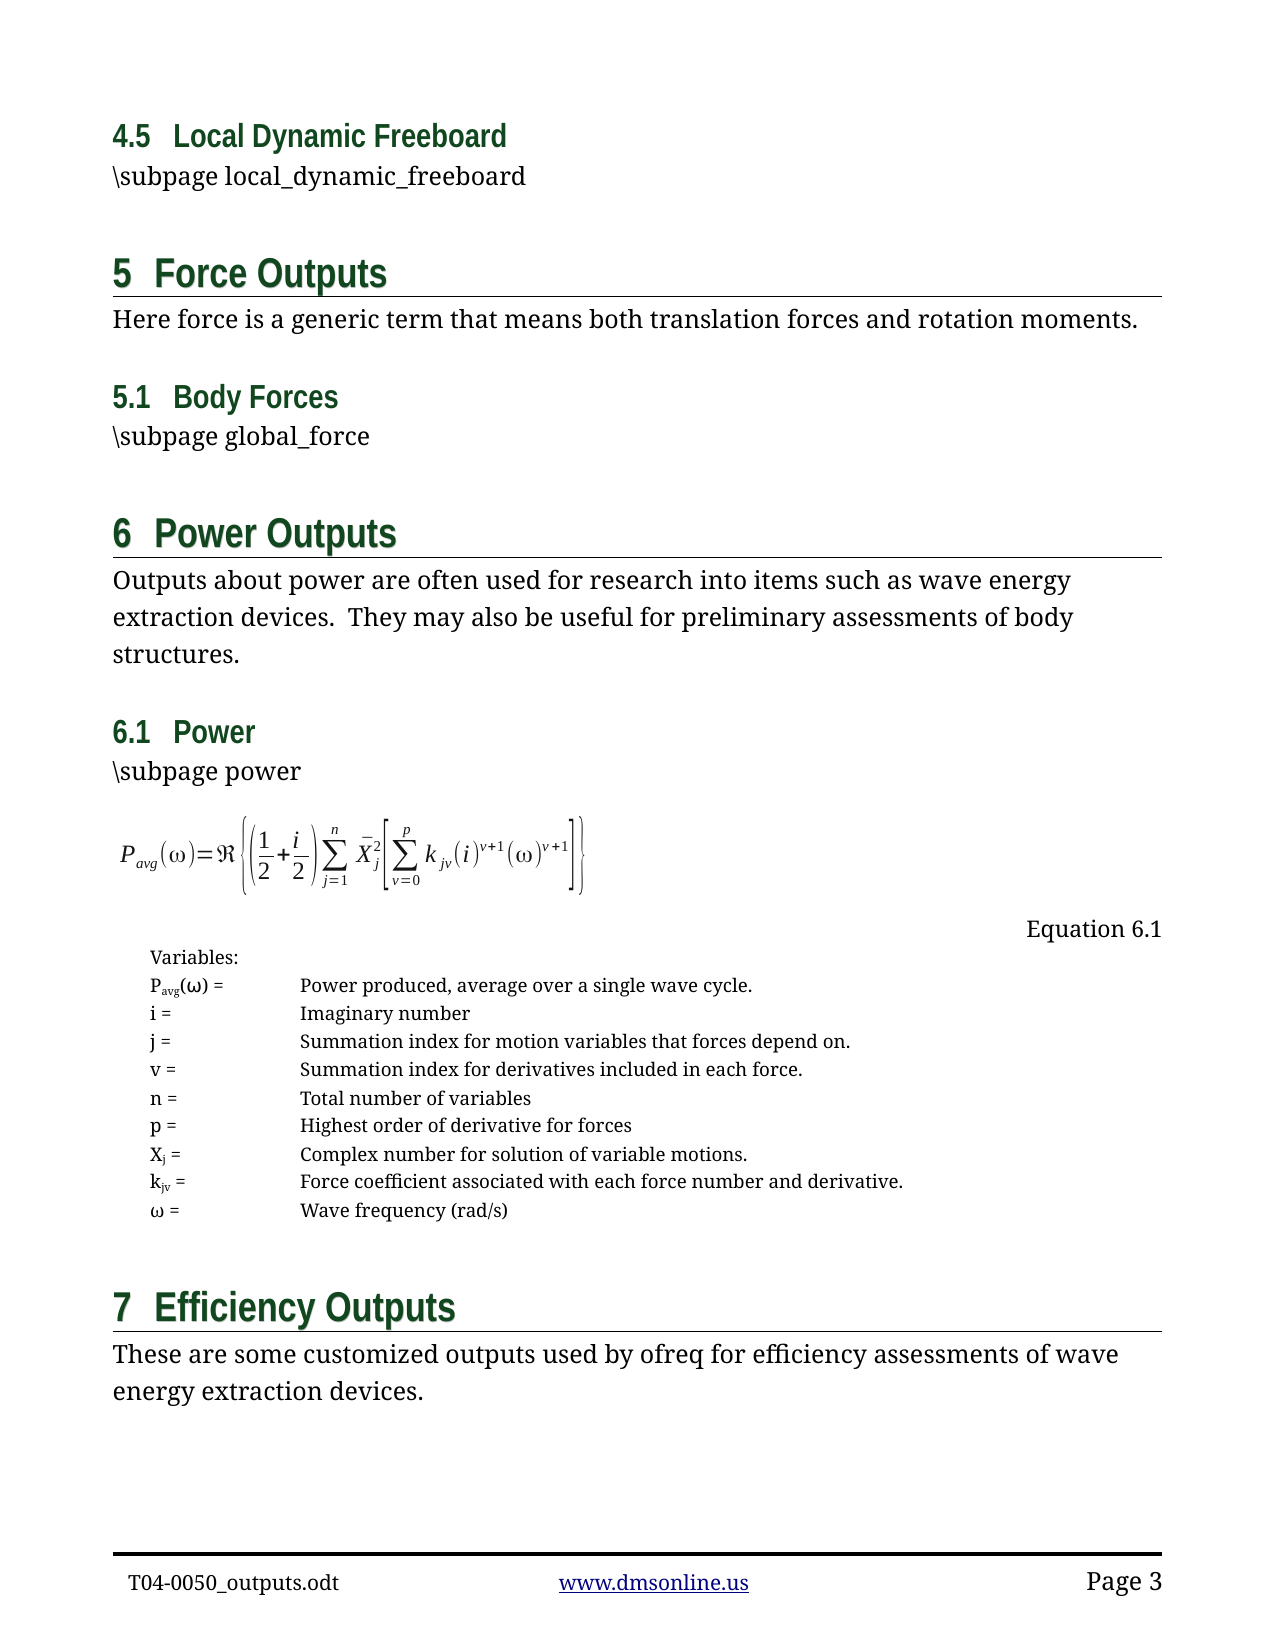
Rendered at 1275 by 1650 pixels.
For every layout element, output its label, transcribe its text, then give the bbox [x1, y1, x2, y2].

text kjv = Force coefficient associated with each force number and derivative. [150, 1169, 1162, 1194]
subtitle Efficiency Outputs [112, 1283, 1162, 1332]
subtitle Body Forces [112, 377, 1162, 415]
text Here force is a generic term that means both translation forces and rotation moments. [112, 302, 1162, 336]
text Equation 6.1 [112, 913, 1162, 945]
text These are some customized outputs used by ofreq for efficiency assessments of wave energy extraction devices. [112, 1336, 1162, 1408]
subtitle Power Outputs [112, 509, 1162, 558]
subtitle Force Outputs [112, 248, 1162, 297]
text i = Imaginary number [150, 1001, 1162, 1026]
text Xj = Complex number for solution of variable motions. [150, 1141, 1162, 1166]
text p = Highest order of derivative for forces [150, 1113, 1162, 1138]
text n = Total number of variables [150, 1085, 1162, 1110]
text Outputs about power are often used for research into items such as wave energy extraction devices. They may also be useful for preliminary assessments of body structures. [112, 562, 1162, 671]
text j = Summation index for motion variables that forces depend on. [150, 1029, 1162, 1054]
text ω = Wave frequency (rad/s) [150, 1197, 1162, 1222]
subtitle Local Dynamic Freeboard [112, 117, 1162, 155]
text Variables: [150, 945, 1162, 970]
text Pavg(ω) = Power produced, average over a single wave cycle. [150, 973, 1162, 998]
text \subpage local_dynamic_freeboard [112, 158, 1162, 193]
text \subpage power [112, 754, 1162, 788]
text \subpage global_force [112, 419, 1162, 453]
text v = Summation index for derivatives included in each force. [150, 1057, 1162, 1082]
subtitle Power [112, 712, 1162, 750]
